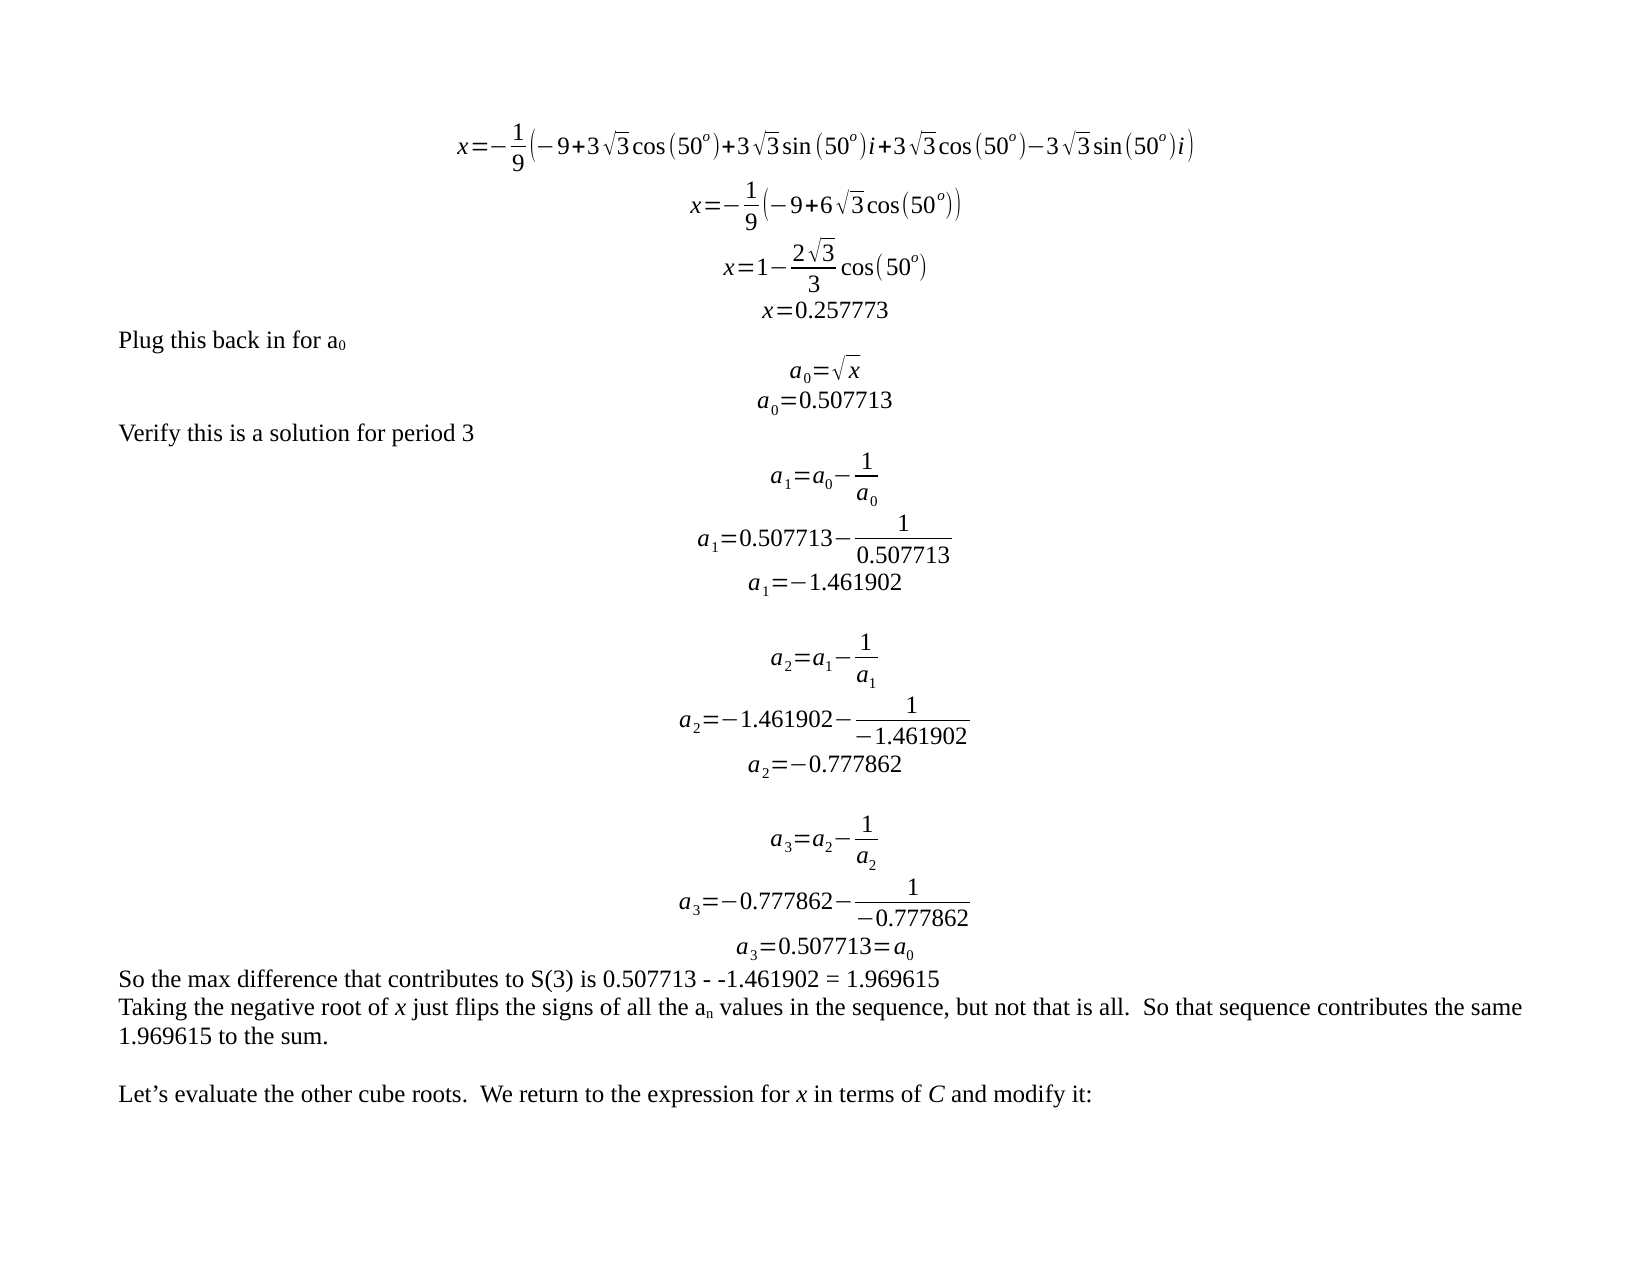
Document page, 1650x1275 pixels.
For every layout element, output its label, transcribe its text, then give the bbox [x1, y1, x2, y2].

text So the max difference that contributes to S(3) is 0.507713 - -1.461902 = 1.969615 [118, 964, 1532, 992]
text Verify this is a solution for period 3 [118, 418, 1532, 447]
text Let’s evaluate the other cube roots. We return to the expression for x in terms of C and modify it: [118, 1079, 1532, 1107]
text Plug this back in for a0 [118, 325, 1532, 353]
text Taking the negative root of x just flips the signs of all the an values in the sequence, but not that is all. So that sequence contributes the same 1.969615 to the sum. [118, 992, 1532, 1050]
